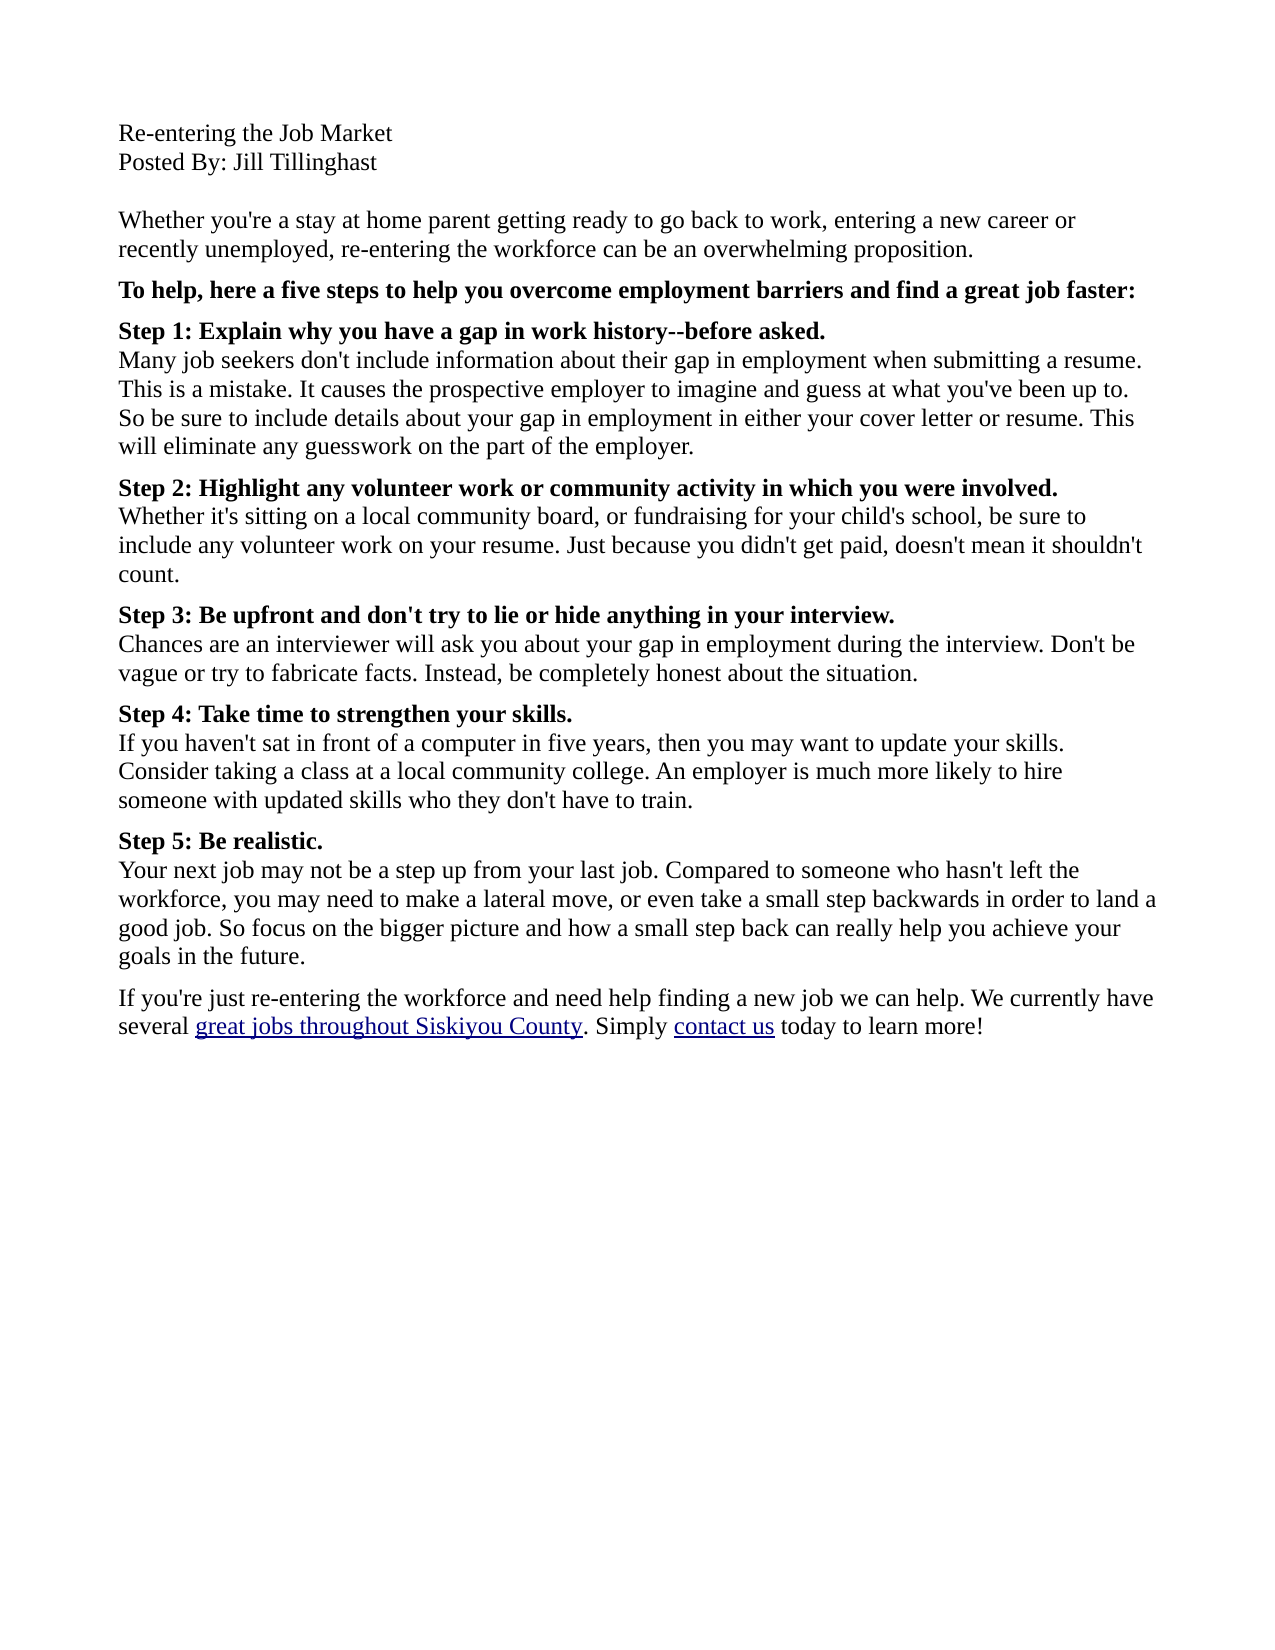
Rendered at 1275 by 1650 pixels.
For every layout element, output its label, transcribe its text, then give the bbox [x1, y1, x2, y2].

text Step 1: Explain why you have a gap in work history--before asked. Many job seekers don't include information about their gap in employment when submitting a resume. This is a mistake. It causes the prospective employer to imagine and guess at what you've been up to. So be sure to include details about your gap in employment in either your cover letter or resume. This will eliminate any guesswork on the part of the employer. [118, 316, 1157, 460]
text Step 5: Be realistic. Your next job may not be a step up from your last job. Compared to someone who hasn't left the workforce, you may need to make a lateral move, or even take a small step backwards in order to land a good job. So focus on the bigger picture and how a small step back can really help you achieve your goals in the future. [118, 826, 1157, 970]
text If you're just re-entering the workforce and need help finding a new job we can help. We currently have several great jobs throughout Siskiyou County. Simply contact us today to learn more! [118, 983, 1157, 1040]
text Step 3: Be upfront and don't try to lie or hide anything in your interview. Chances are an interviewer will ask you about your gap in employment during the interview. Don't be vague or try to fabricate facts. Instead, be completely honest about the situation. [118, 600, 1157, 686]
text Step 2: Highlight any volunteer work or community activity in which you were involved. Whether it's sitting on a local community board, or fundraising for your child's school, be sure to include any volunteer work on your resume. Just because you didn't get paid, doesn't mean it shouldn't count. [118, 473, 1157, 588]
text Re-entering the Job Market [118, 118, 1157, 147]
text Whether you're a stay at home parent getting ready to go back to work, entering a new career or recently unemployed, re-entering the workforce can be an overwhelming proposition. [118, 205, 1157, 263]
text Posted By: Jill Tillinghast [118, 147, 1157, 176]
text To help, here a five steps to help you overcome employment barriers and find a great job faster: [118, 275, 1157, 304]
text Step 4: Take time to strengthen your skills. If you haven't sat in front of a computer in five years, then you may want to update your skills. Consider taking a class at a local community college. An employer is much more likely to hire someone with updated skills who they don't have to train. [118, 699, 1157, 814]
